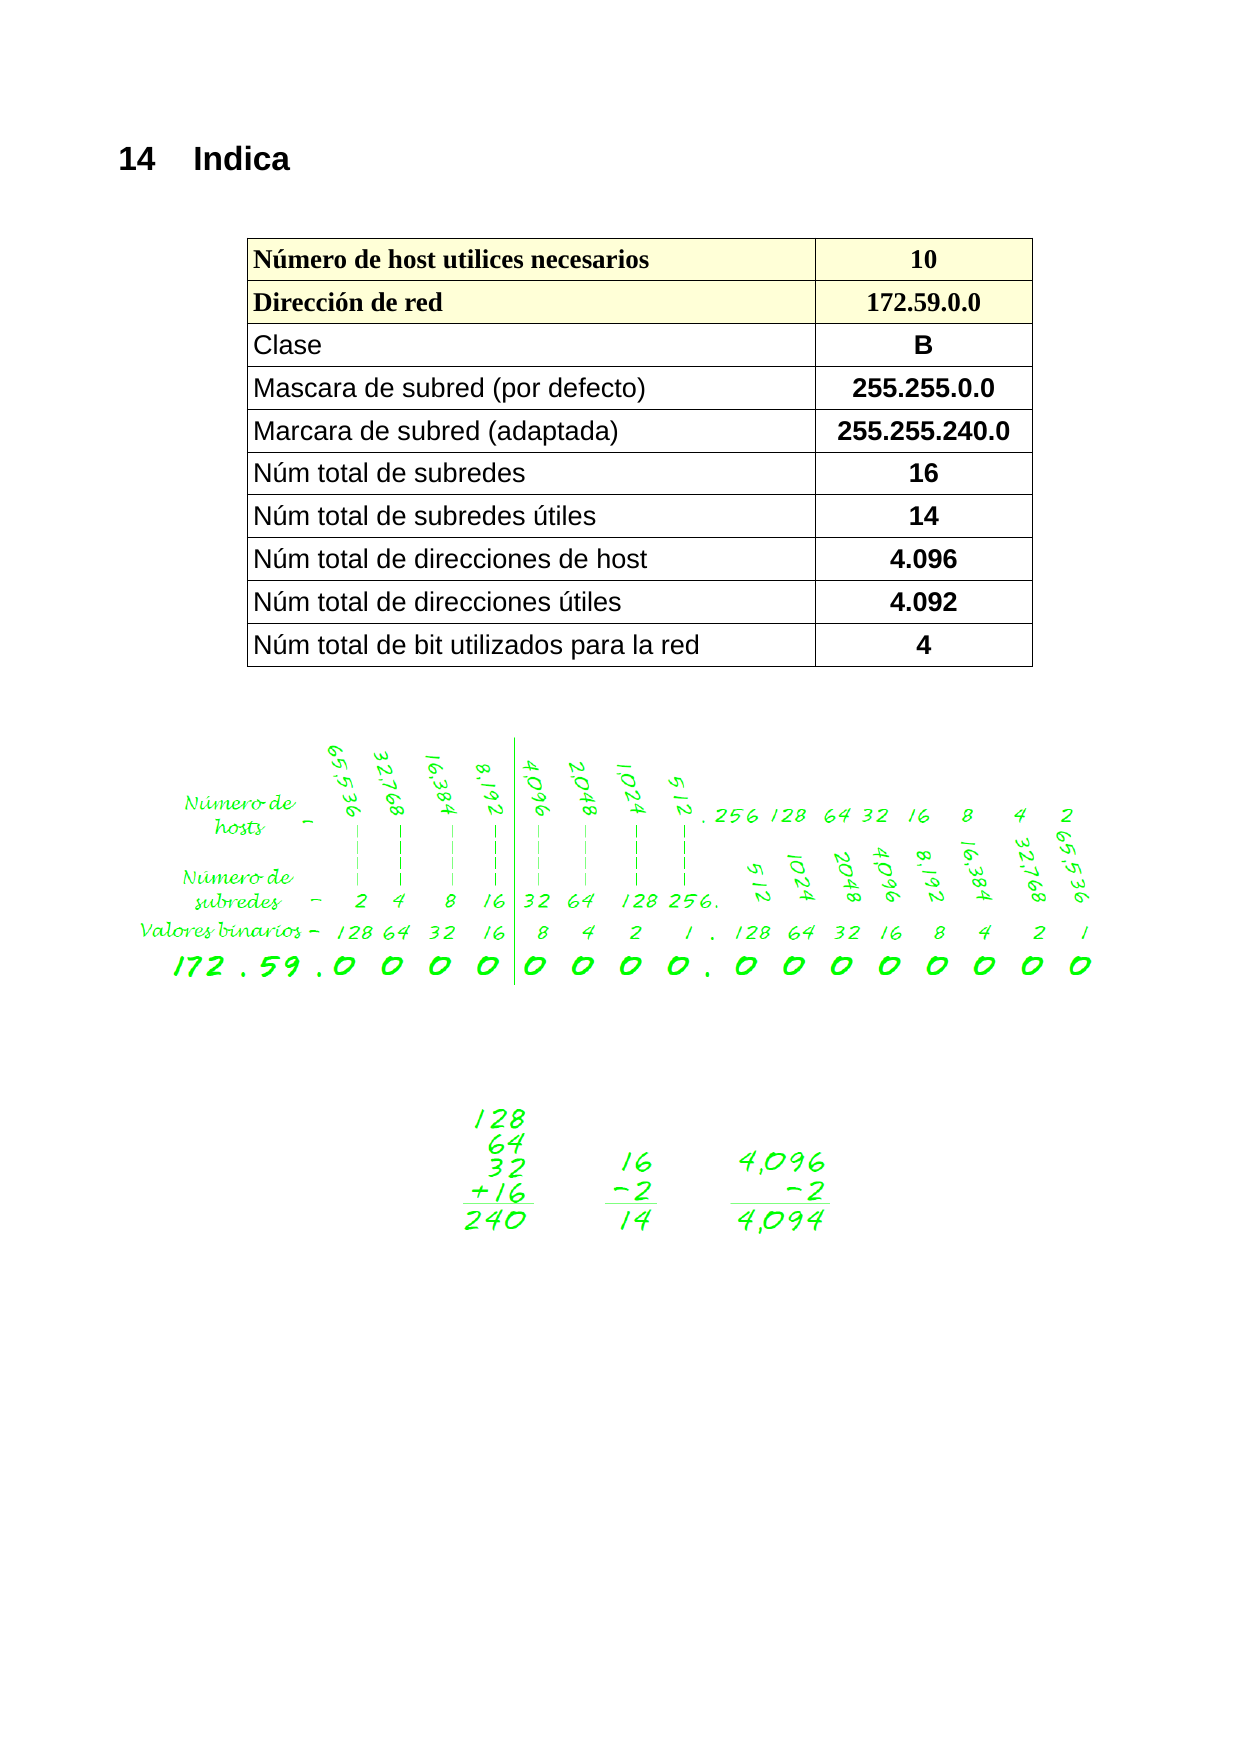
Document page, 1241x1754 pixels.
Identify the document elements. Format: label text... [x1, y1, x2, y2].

table_header 10 [816, 239, 1032, 280]
table_cell Dirección de red [248, 281, 815, 323]
table_cell 255.255.240.0 [816, 410, 1032, 452]
table_cell 4.096 [816, 538, 1032, 580]
table_cell 4.092 [816, 581, 1032, 623]
table_cell 172.59.0.0 [816, 281, 1032, 323]
table_cell 14 [816, 495, 1032, 537]
table_cell Núm total de subredes útiles [248, 495, 815, 537]
table_cell 4 [816, 624, 1032, 666]
table_cell Núm total de direcciones de host [248, 538, 815, 580]
table_cell 255.255.0.0 [816, 367, 1032, 409]
table_cell 16 [816, 453, 1032, 494]
table_cell Núm total de subredes [248, 453, 815, 494]
table_cell Núm total de bit utilizados para la red [248, 624, 815, 666]
table_cell Marcara de subred (adaptada) [248, 410, 815, 452]
table_cell Núm total de direcciones útiles [248, 581, 815, 623]
table_cell B [816, 324, 1032, 366]
subtitle Indica [118, 139, 1122, 178]
table_cell Clase [248, 324, 815, 366]
table_header Número de host utilices necesarios [248, 239, 815, 280]
table_cell Mascara de subred (por defecto) [248, 367, 815, 409]
picture [118, 726, 1123, 1237]
